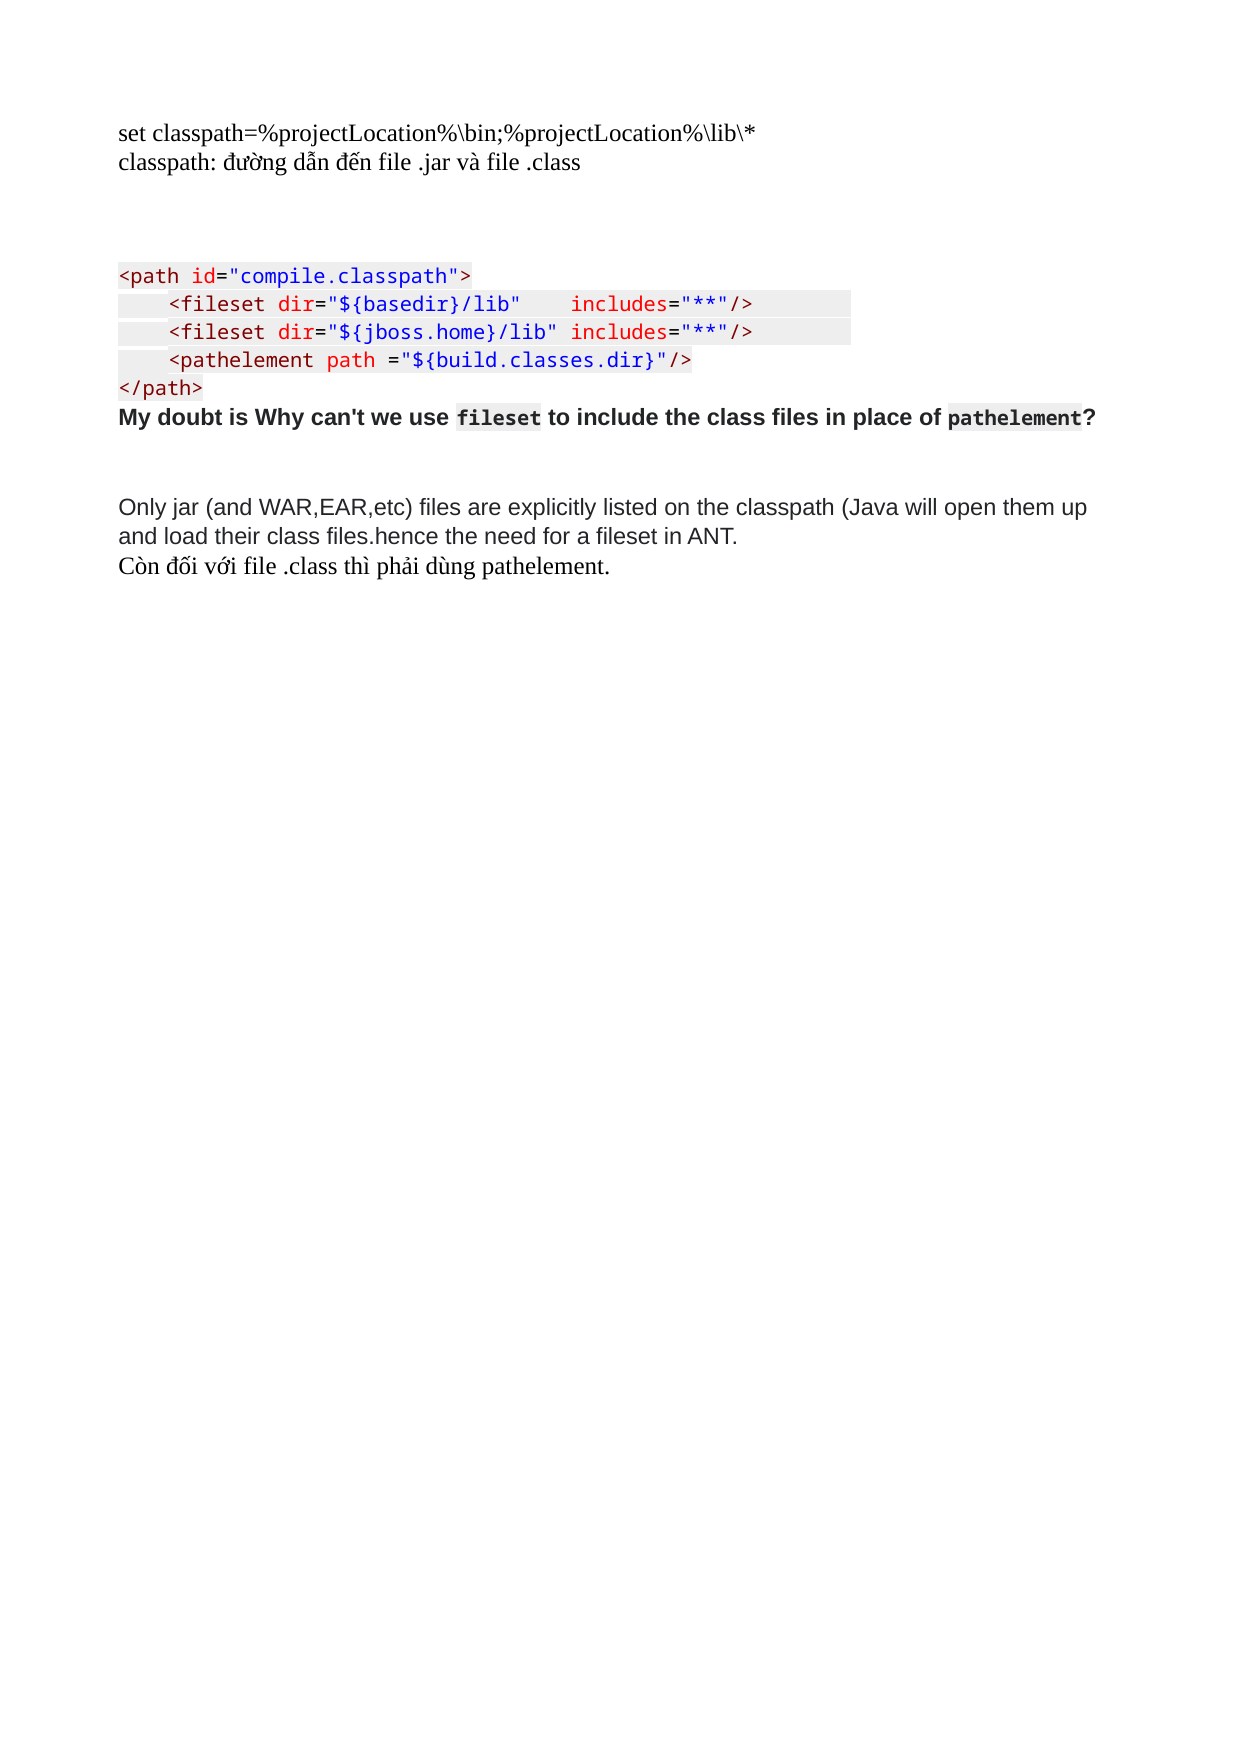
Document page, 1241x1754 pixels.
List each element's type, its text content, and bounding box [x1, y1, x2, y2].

text <fileset dir="${basedir}/lib" includes="**"/> [118, 289, 1122, 318]
text <path id="compile.classpath"> [118, 262, 1122, 289]
text set classpath=%projectLocation%\bin;%projectLocation%\lib\* [118, 118, 1122, 147]
text <pathelement path ="${build.classes.dir}"/> [118, 346, 1122, 374]
text Còn đối với file .class thì phải dùng pathelement. [118, 550, 1122, 579]
text Only jar (and WAR,EAR,etc) files are explicitly listed on the classpath (Java will open them up and load their class files.hence the need for a fileset in ANT. [118, 490, 1122, 550]
text My doubt is Why can't we use fileset to include the class files in place of pathelement? [118, 401, 1122, 431]
text <fileset dir="${jboss.home}/lib" includes="**"/> [118, 318, 1122, 346]
text classpath: đường dẫn đến file .jar và file .class [118, 147, 1122, 176]
text </path> [118, 374, 1122, 401]
